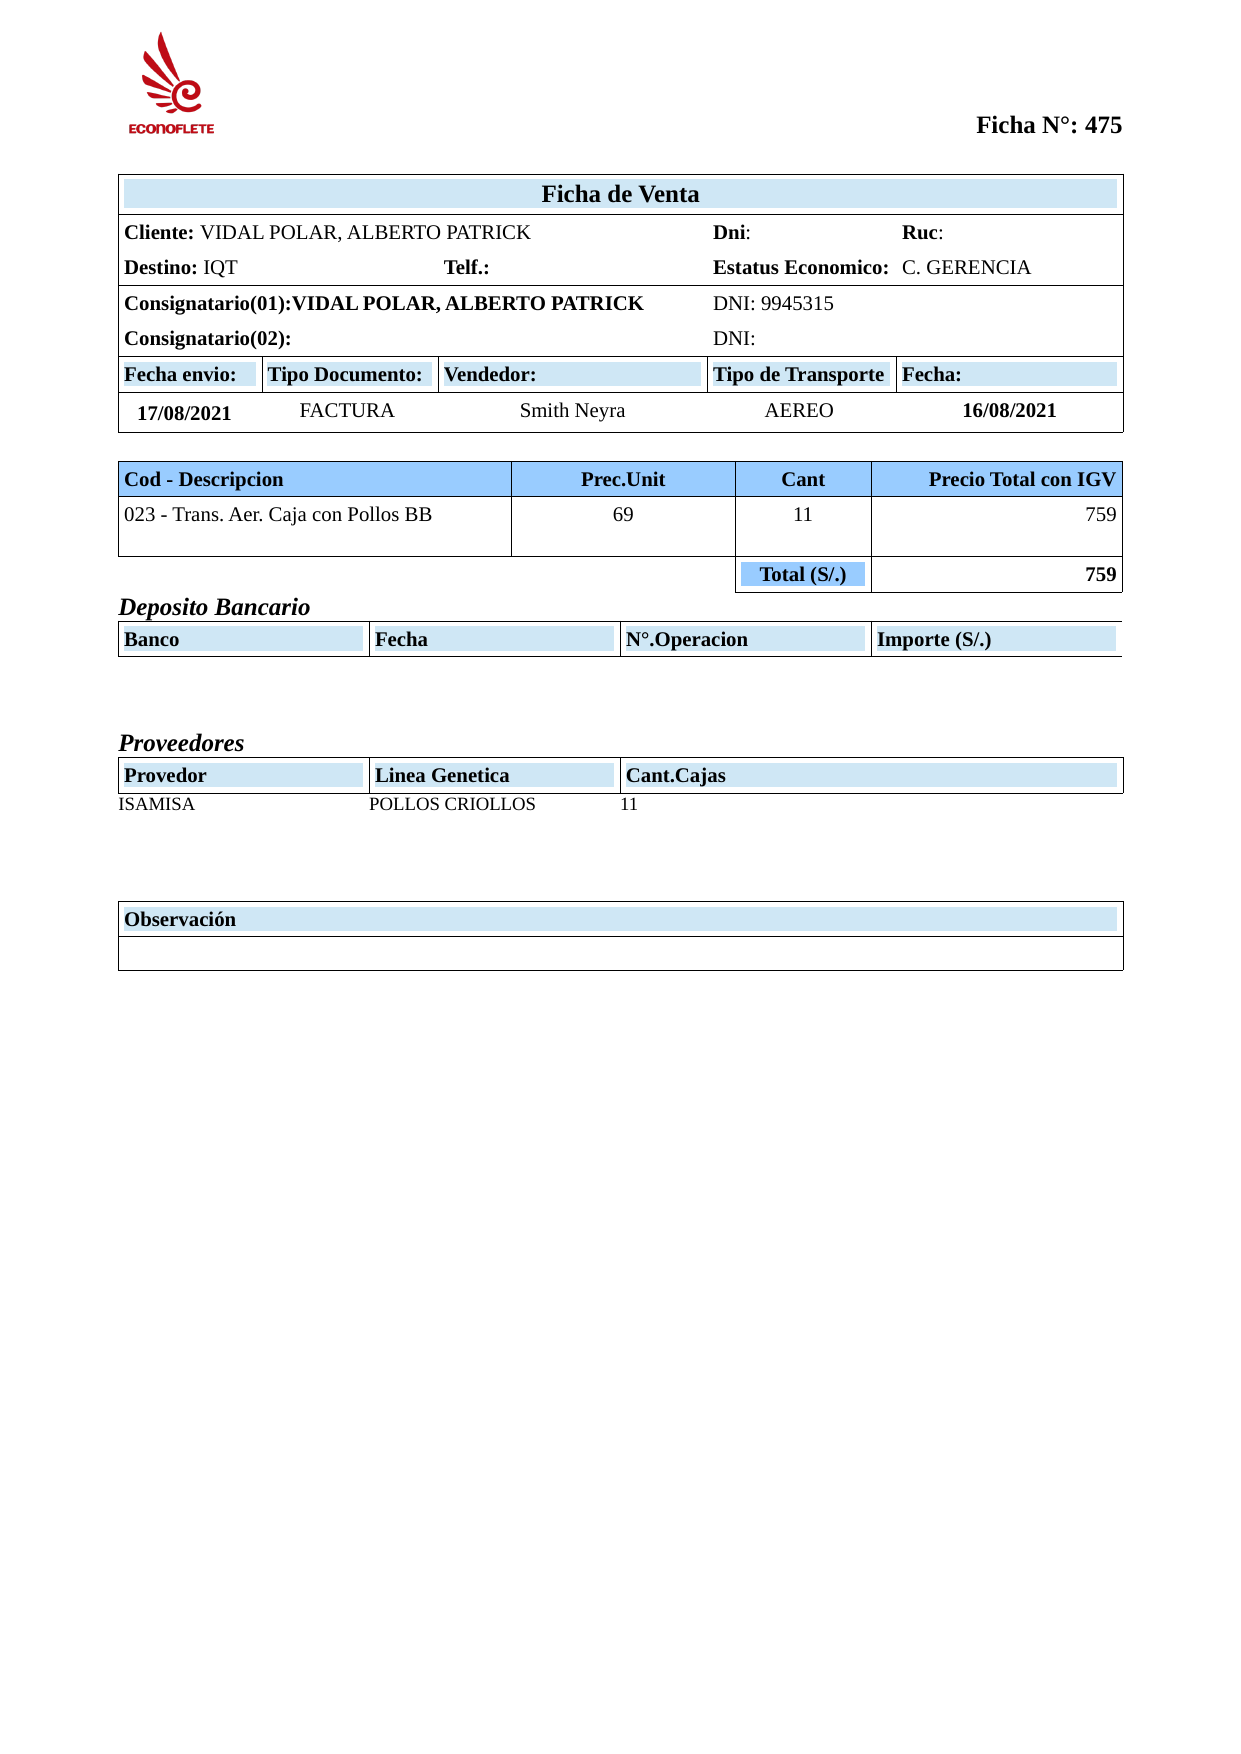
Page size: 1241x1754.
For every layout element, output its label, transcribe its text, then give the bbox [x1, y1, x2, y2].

table_cell [871, 680, 1122, 704]
table_cell Ruc: [896, 215, 1123, 249]
table_cell Fecha envio: [119, 357, 262, 392]
table_cell [369, 680, 620, 704]
text Proveedores [118, 728, 1122, 757]
table_cell ISAMISA [118, 794, 369, 814]
table_cell DNI: [707, 321, 1123, 356]
table_cell 17/08/2021 [119, 393, 262, 432]
table_cell FACTURA [262, 393, 438, 432]
table_cell [871, 657, 1122, 680]
table_cell Destino: IQT [119, 249, 438, 285]
table_cell [118, 815, 369, 836]
table_cell [620, 879, 1123, 901]
table_header Cant.Cajas [621, 758, 1123, 793]
table_header Cod - Descripcion [119, 462, 511, 496]
table_cell [118, 557, 511, 592]
table_cell [118, 836, 369, 858]
table_cell [118, 705, 369, 728]
table_cell [871, 705, 1122, 728]
picture [118, 31, 225, 134]
table_cell [118, 657, 369, 680]
table_cell [118, 680, 369, 704]
table_header Linea Genetica [370, 758, 620, 793]
table_cell Consignatario(02): [119, 321, 707, 356]
table_header Cant [736, 462, 871, 496]
table_cell 11 [736, 497, 871, 556]
table_cell C. GERENCIA [896, 249, 1123, 285]
table_header N°.Operacion [621, 622, 871, 656]
table_cell [119, 937, 1123, 969]
table_cell 11 [620, 794, 1123, 814]
table_header Ficha de Venta [119, 175, 1123, 214]
table_cell [620, 705, 871, 728]
table_cell Estatus Economico: [707, 249, 896, 285]
table_cell AEREO [707, 393, 896, 432]
table_cell 759 [872, 557, 1122, 592]
table_cell 023 - Trans. Aer. Caja con Pollos BB [119, 497, 511, 556]
table_cell Fecha: [897, 357, 1123, 392]
table_header Fecha [370, 622, 620, 656]
table_cell Tipo de Transporte [708, 357, 896, 392]
table_cell [620, 858, 1123, 879]
table_cell Vendedor: [439, 357, 707, 392]
table_cell [369, 858, 620, 879]
table_header Banco [119, 622, 369, 656]
table_cell Telf.: [438, 249, 707, 285]
table_header Provedor [119, 758, 369, 793]
table_cell [369, 705, 620, 728]
table_header Observación [119, 902, 1123, 936]
table_cell Tipo Documento: [263, 357, 438, 392]
table_cell [369, 815, 620, 836]
table_header Importe (S/.) [872, 622, 1122, 656]
table_cell Total (S/.) [736, 557, 871, 592]
table_cell POLLOS CRIOLLOS [369, 794, 620, 814]
table_cell 69 [512, 497, 735, 556]
table_cell Dni: [707, 215, 896, 249]
table_cell [620, 815, 1123, 836]
table_header Prec.Unit [512, 462, 735, 496]
text Deposito Bancario [118, 592, 1122, 621]
table_cell [369, 836, 620, 858]
table_header Precio Total con IGV [872, 462, 1122, 496]
table_cell Consignatario(01):VIDAL POLAR, ALBERTO PATRICK [119, 286, 707, 321]
table_cell [620, 657, 871, 680]
table_cell [511, 557, 735, 592]
table_cell [620, 680, 871, 704]
table_cell [118, 858, 369, 879]
table_cell [369, 657, 620, 680]
table_cell 16/08/2021 [896, 393, 1123, 432]
table_cell DNI: 9945315 [707, 286, 1123, 321]
table_cell Cliente: VIDAL POLAR, ALBERTO PATRICK [119, 215, 707, 249]
table_cell [369, 879, 620, 901]
table_cell [118, 879, 369, 901]
table_cell 759 [872, 497, 1122, 556]
table_cell Smith Neyra [438, 393, 707, 432]
table_cell [620, 836, 1123, 858]
